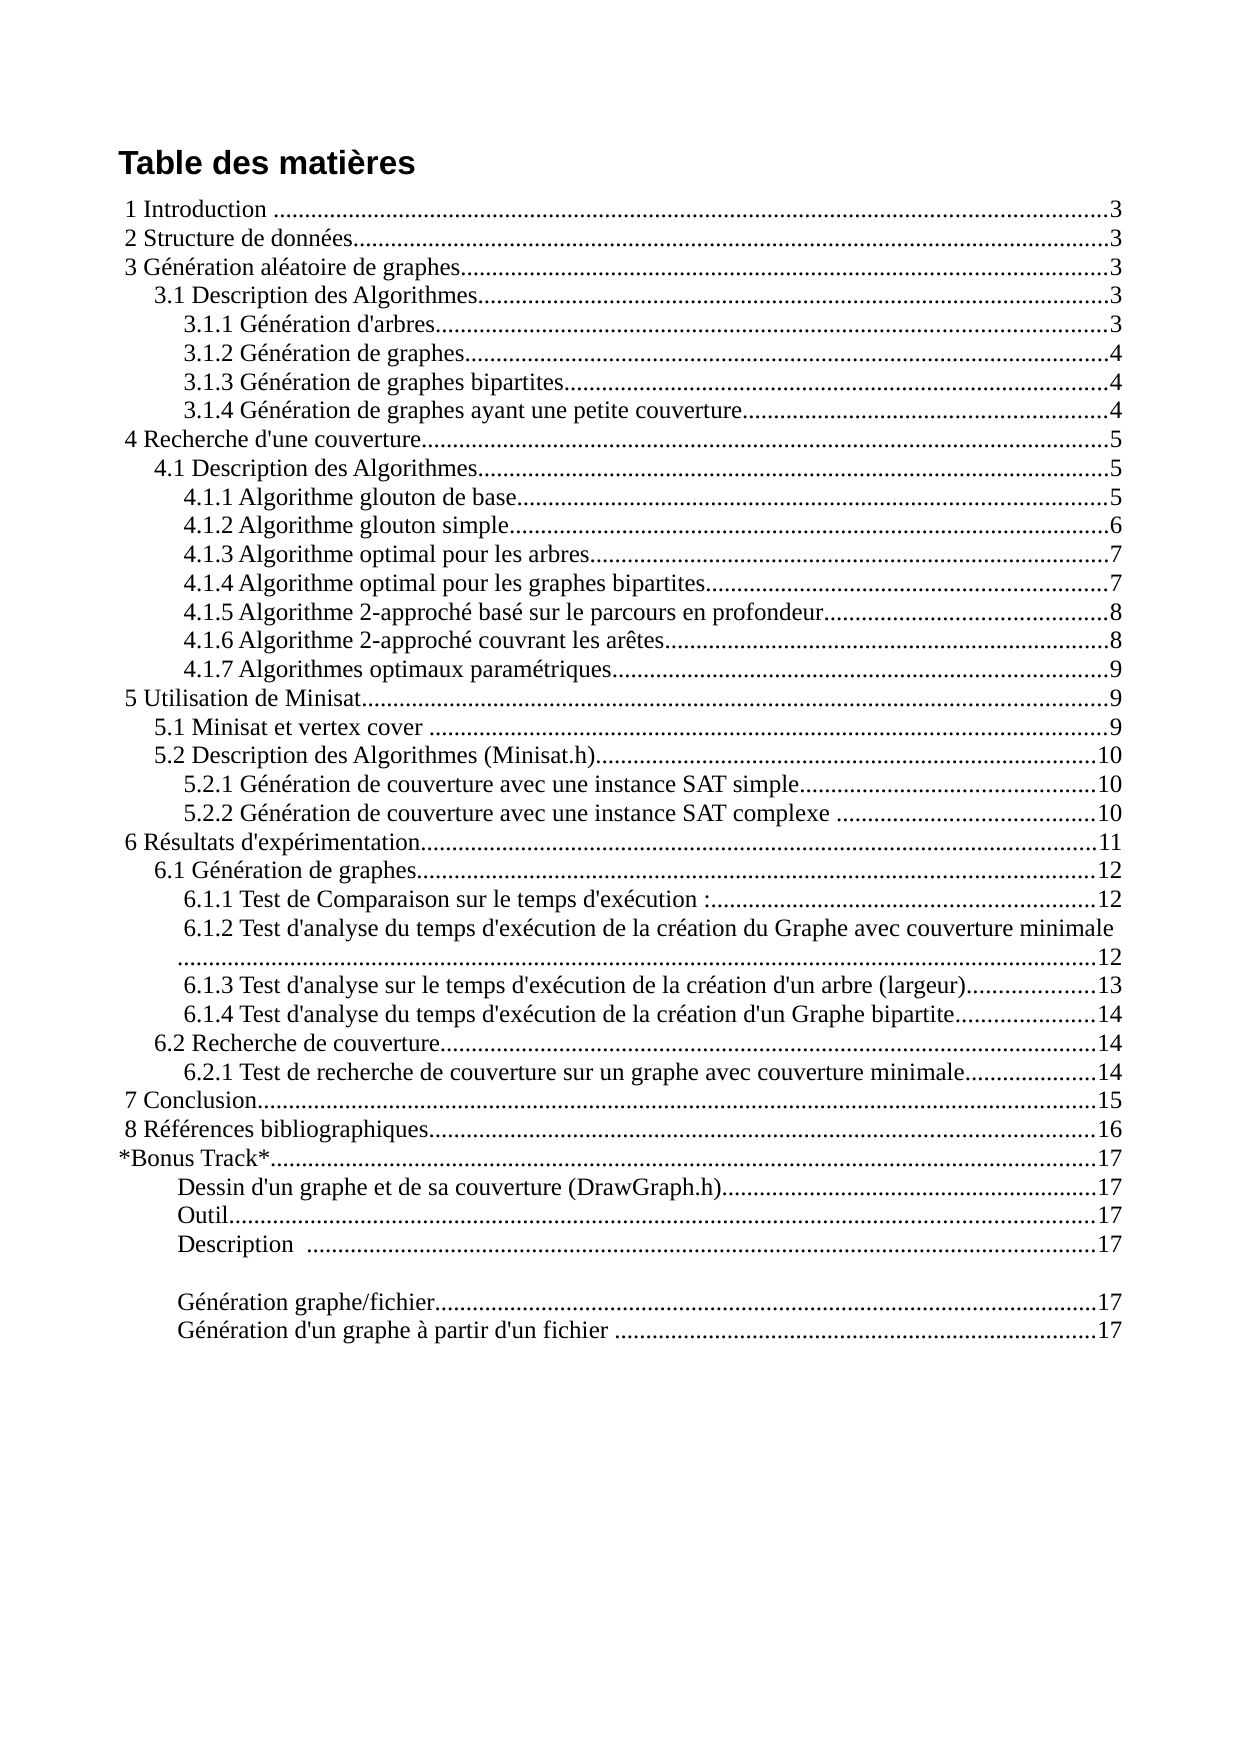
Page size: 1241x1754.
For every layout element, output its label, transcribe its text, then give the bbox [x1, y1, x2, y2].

text 6.2 Recherche de couverture 14 [148, 1028, 1122, 1057]
text 5.2 Description des Algorithmes (Minisat.h) 10 [148, 740, 1122, 769]
text 1 Introduction 3 [118, 194, 1122, 223]
text 3.1 Description des Algorithmes 3 [148, 280, 1122, 309]
text 3.1.4 Génération de graphes ayant une petite couverture 4 [177, 395, 1122, 424]
subtitle Table des matières [118, 143, 1122, 182]
text 4.1.2 Algorithme glouton simple 6 [177, 510, 1122, 539]
text 6 Résultats d'expérimentation 11 [118, 827, 1122, 855]
text 8 Références bibliographiques 16 [118, 1114, 1122, 1143]
text *Bonus Track* 17 [118, 1143, 1122, 1172]
text 5 Utilisation de Minisat 9 [118, 683, 1122, 712]
text 6.1.2 Test d'analyse du temps d'exécution de la création du Graphe avec couverture minimale 12 [177, 913, 1122, 970]
text 4.1.3 Algorithme optimal pour les arbres 7 [177, 539, 1122, 568]
text 4.1.5 Algorithme 2-approché basé sur le parcours en profondeur 8 [177, 597, 1122, 625]
text 4.1.7 Algorithmes optimaux paramétriques 9 [177, 654, 1122, 683]
text 6.1 Génération de graphes 12 [148, 855, 1122, 884]
text 3.1.2 Génération de graphes 4 [177, 338, 1122, 367]
text Génération graphe/fichier 17 [177, 1258, 1122, 1315]
text 3.1.3 Génération de graphes bipartites 4 [177, 367, 1122, 395]
text 5.2.2 Génération de couverture avec une instance SAT complexe 10 [177, 798, 1122, 827]
text 4.1.4 Algorithme optimal pour les graphes bipartites 7 [177, 568, 1122, 597]
text 5.1 Minisat et vertex cover 9 [148, 712, 1122, 740]
text Description 17 [177, 1229, 1122, 1258]
text 4.1.1 Algorithme glouton de base 5 [177, 482, 1122, 510]
text 4.1.6 Algorithme 2-approché couvrant les arêtes 8 [177, 625, 1122, 654]
text 5.2.1 Génération de couverture avec une instance SAT simple 10 [177, 769, 1122, 798]
text Outil 17 [177, 1200, 1122, 1229]
text 6.2.1 Test de recherche de couverture sur un graphe avec couverture minimale 14 [177, 1057, 1122, 1085]
text 3 Génération aléatoire de graphes 3 [118, 252, 1122, 280]
text 3.1.1 Génération d'arbres 3 [177, 309, 1122, 338]
text 6.1.3 Test d'analyse sur le temps d'exécution de la création d'un arbre (largeur) 13 [177, 970, 1122, 999]
text Dessin d'un graphe et de sa couverture (DrawGraph.h) 17 [177, 1172, 1122, 1200]
text 2 Structure de données 3 [118, 223, 1122, 252]
text 7 Conclusion 15 [118, 1085, 1122, 1114]
text Génération d'un graphe à partir d'un fichier 17 [177, 1315, 1122, 1344]
text 6.1.4 Test d'analyse du temps d'exécution de la création d'un Graphe bipartite 14 [177, 999, 1122, 1028]
text 6.1.1 Test de Comparaison sur le temps d'exécution : 12 [177, 884, 1122, 913]
text 4 Recherche d'une couverture 5 [118, 424, 1122, 453]
text 4.1 Description des Algorithmes 5 [148, 453, 1122, 482]
